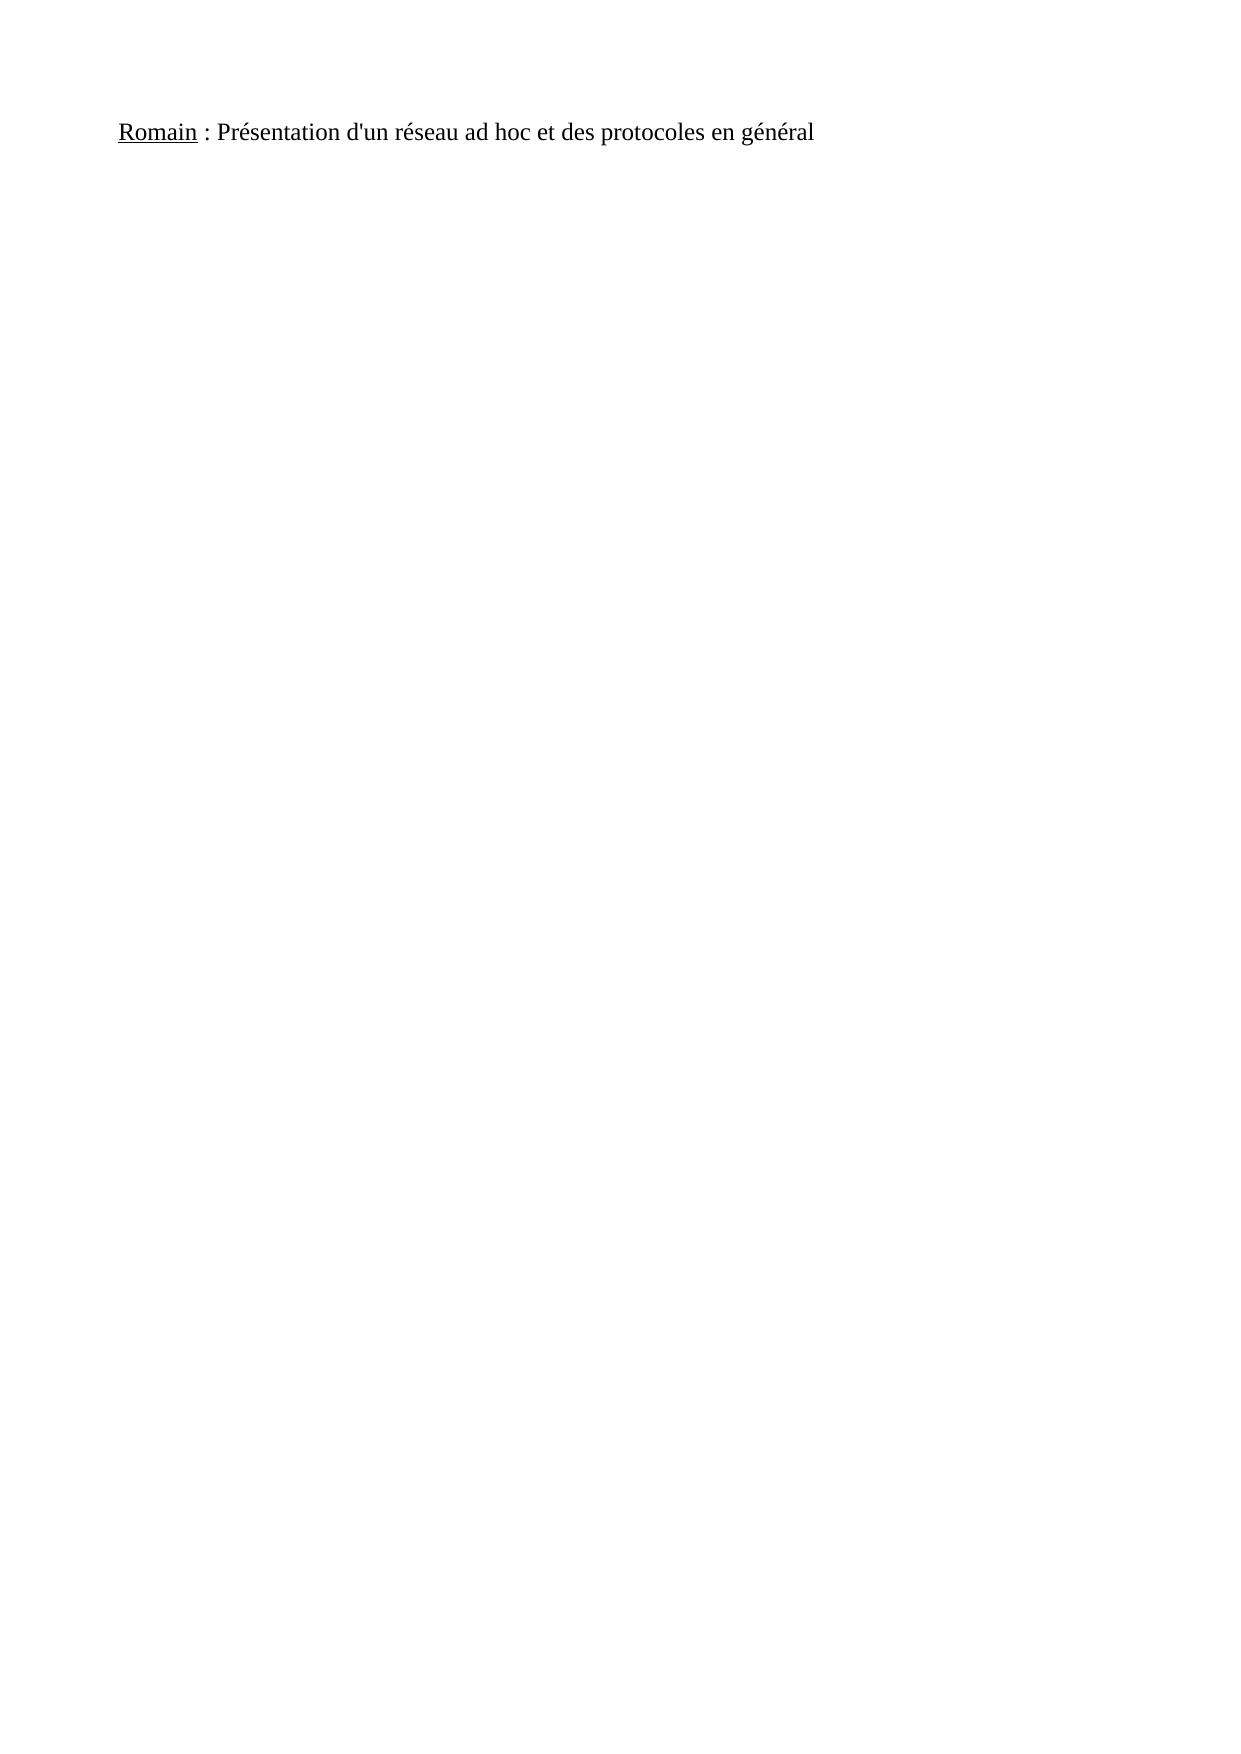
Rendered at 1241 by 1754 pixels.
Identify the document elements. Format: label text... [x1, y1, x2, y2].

text Romain : Présentation d'un réseau ad hoc et des protocoles en général [118, 118, 1122, 146]
